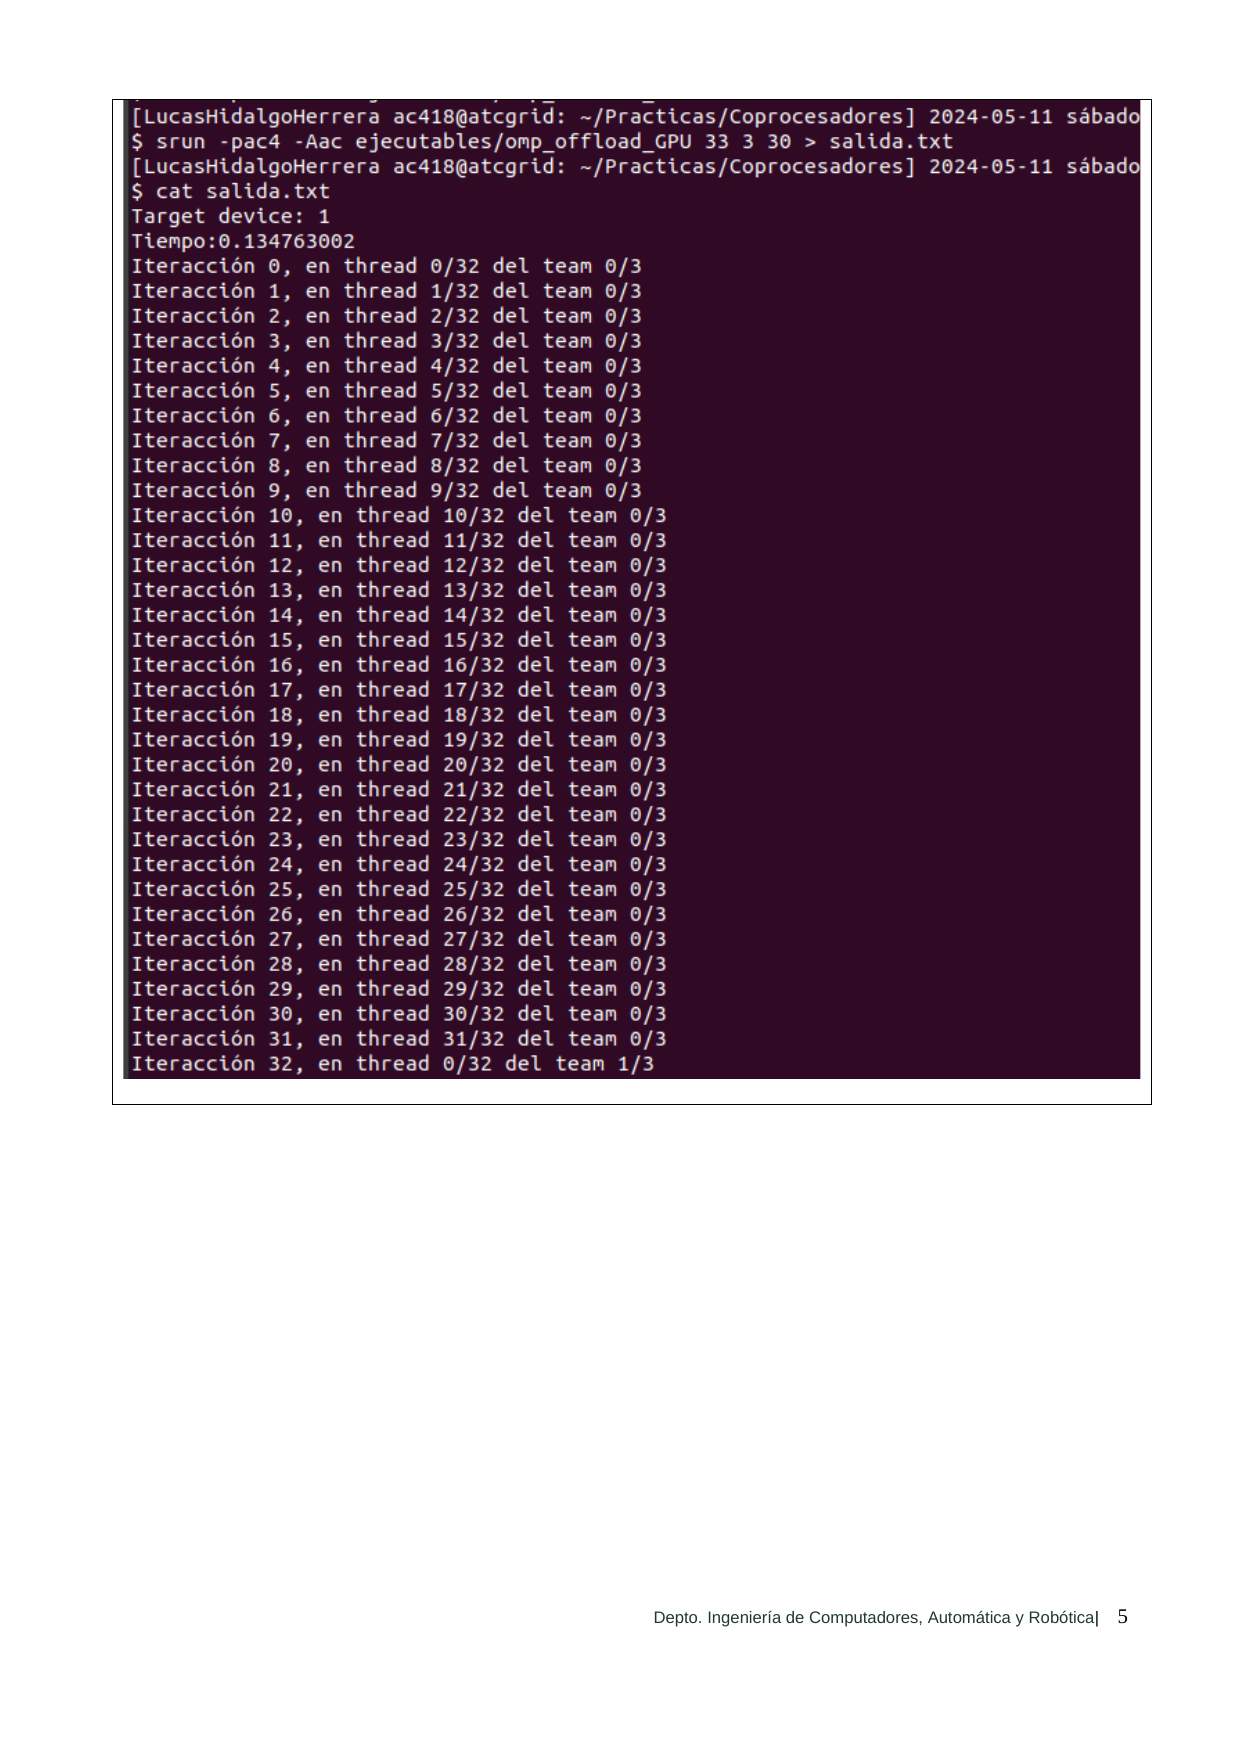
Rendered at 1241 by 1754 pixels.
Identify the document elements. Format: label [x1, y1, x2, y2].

table_header [113, 100, 1151, 1104]
picture [123, 100, 1141, 1079]
